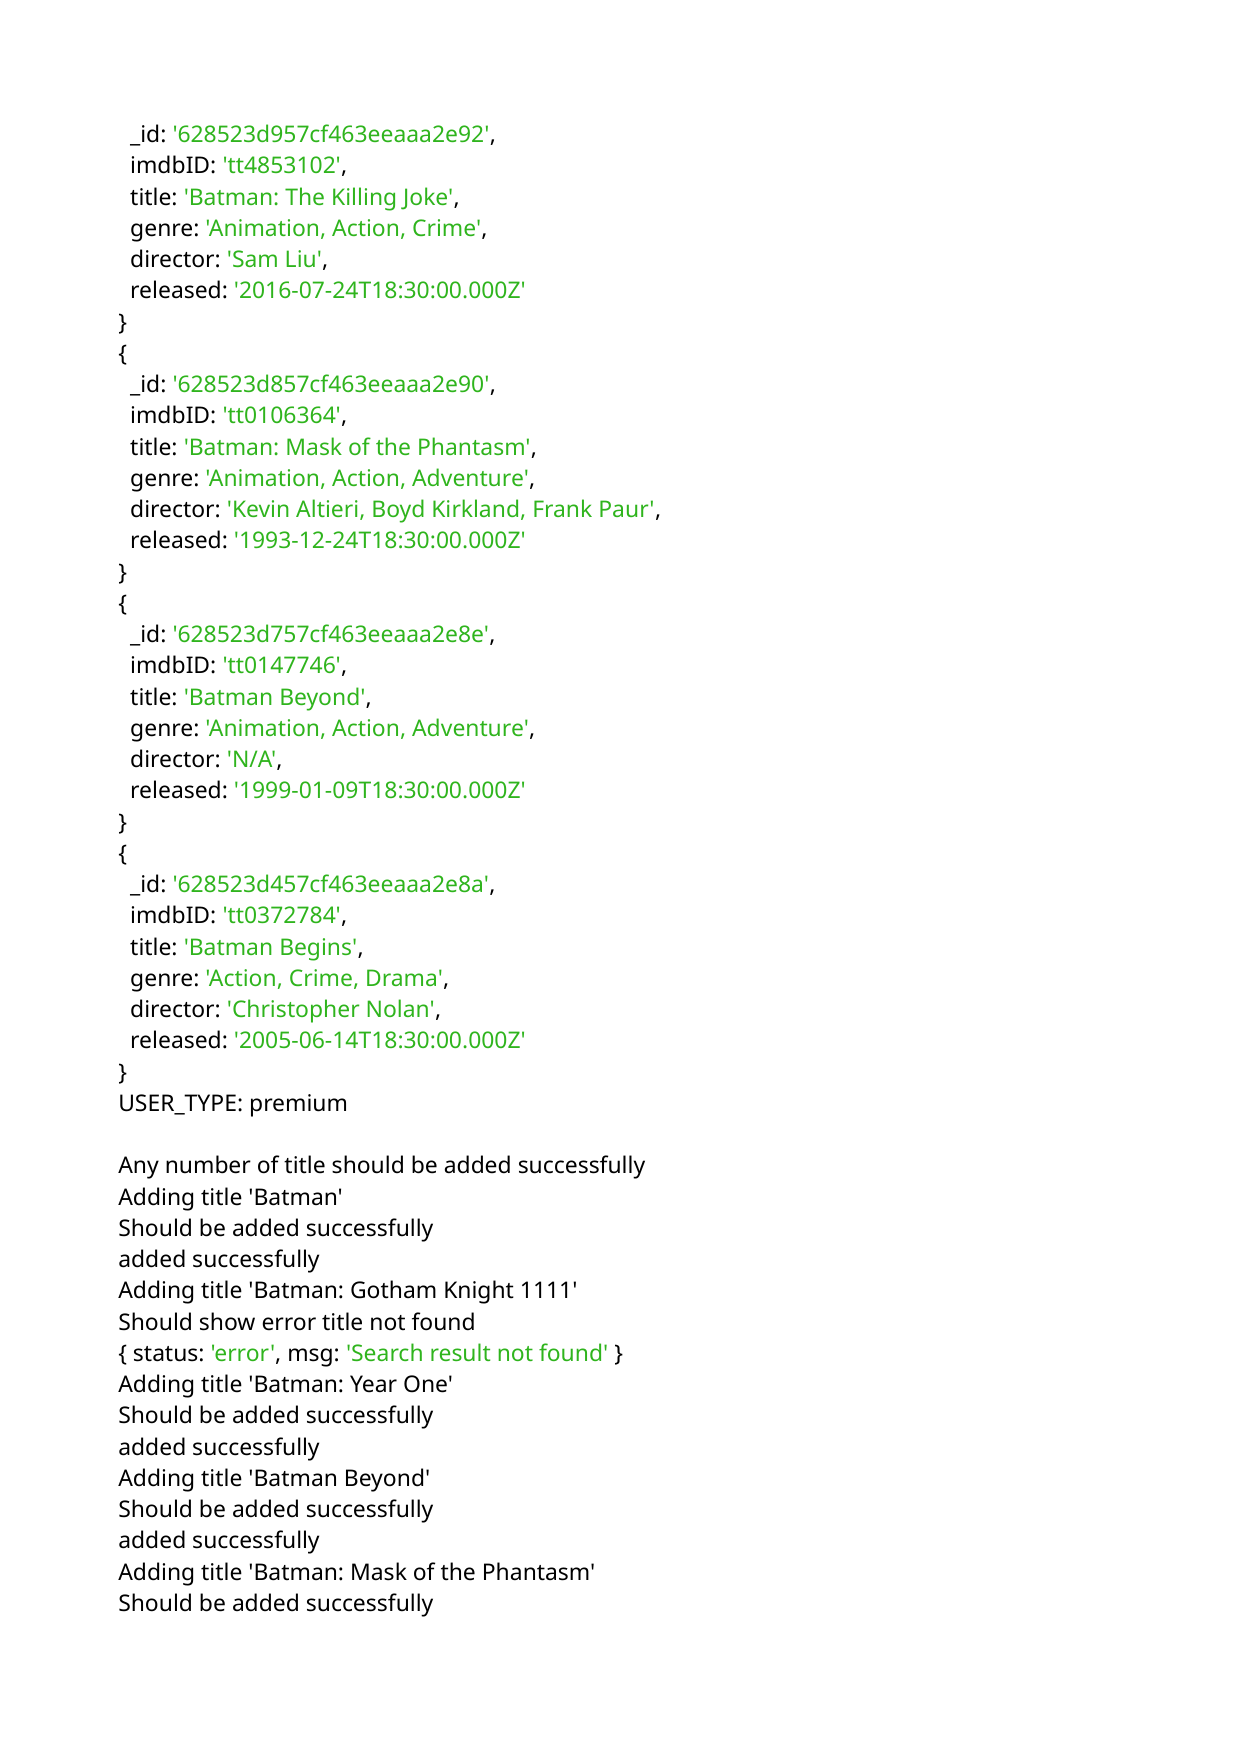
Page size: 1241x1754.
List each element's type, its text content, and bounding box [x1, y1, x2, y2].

text } [118, 806, 1122, 837]
text title: 'Batman Begins', [118, 931, 1122, 962]
text Adding title 'Batman: Year One' [118, 1368, 1122, 1399]
text imdbID: 'tt4853102', [118, 149, 1122, 181]
text Adding title 'Batman: Gotham Knight 1111' [118, 1274, 1122, 1306]
text genre: 'Animation, Action, Adventure', [118, 462, 1122, 493]
text } [118, 1056, 1122, 1087]
text _id: '628523d857cf463eeaaa2e90', [118, 368, 1122, 399]
text Adding title 'Batman: Mask of the Phantasm' [118, 1556, 1122, 1587]
text released: '2016-07-24T18:30:00.000Z' [118, 274, 1122, 306]
text added successfully [118, 1524, 1122, 1556]
text title: 'Batman: Mask of the Phantasm', [118, 431, 1122, 462]
text imdbID: 'tt0106364', [118, 399, 1122, 431]
text title: 'Batman: The Killing Joke', [118, 181, 1122, 212]
text USER_TYPE: premium [118, 1087, 1122, 1118]
text Should be added successfully [118, 1399, 1122, 1431]
text genre: 'Animation, Action, Crime', [118, 212, 1122, 243]
text Should be added successfully [118, 1587, 1122, 1618]
text Adding title 'Batman' [118, 1181, 1122, 1212]
text _id: '628523d757cf463eeaaa2e8e', [118, 618, 1122, 649]
text Any number of title should be added successfully [118, 1149, 1122, 1181]
text released: '1993-12-24T18:30:00.000Z' [118, 524, 1122, 556]
text title: 'Batman Beyond', [118, 681, 1122, 712]
text director: 'N/A', [118, 743, 1122, 774]
text imdbID: 'tt0147746', [118, 649, 1122, 681]
text added successfully [118, 1243, 1122, 1274]
text } [118, 556, 1122, 587]
text Should show error title not found [118, 1306, 1122, 1337]
text released: '2005-06-14T18:30:00.000Z' [118, 1024, 1122, 1056]
text { [118, 337, 1122, 368]
text { [118, 587, 1122, 618]
text director: 'Kevin Altieri, Boyd Kirkland, Frank Paur', [118, 493, 1122, 524]
text Should be added successfully [118, 1212, 1122, 1243]
text genre: 'Action, Crime, Drama', [118, 962, 1122, 993]
text _id: '628523d457cf463eeaaa2e8a', [118, 868, 1122, 899]
text Should be added successfully [118, 1493, 1122, 1524]
text genre: 'Animation, Action, Adventure', [118, 712, 1122, 743]
text } [118, 306, 1122, 337]
text { [118, 837, 1122, 868]
text { status: 'error', msg: 'Search result not found' } [118, 1337, 1122, 1368]
text released: '1999-01-09T18:30:00.000Z' [118, 774, 1122, 806]
text _id: '628523d957cf463eeaaa2e92', [118, 118, 1122, 149]
text director: 'Sam Liu', [118, 243, 1122, 274]
text director: 'Christopher Nolan', [118, 993, 1122, 1024]
text imdbID: 'tt0372784', [118, 899, 1122, 931]
text added successfully [118, 1431, 1122, 1462]
text Adding title 'Batman Beyond' [118, 1462, 1122, 1493]
